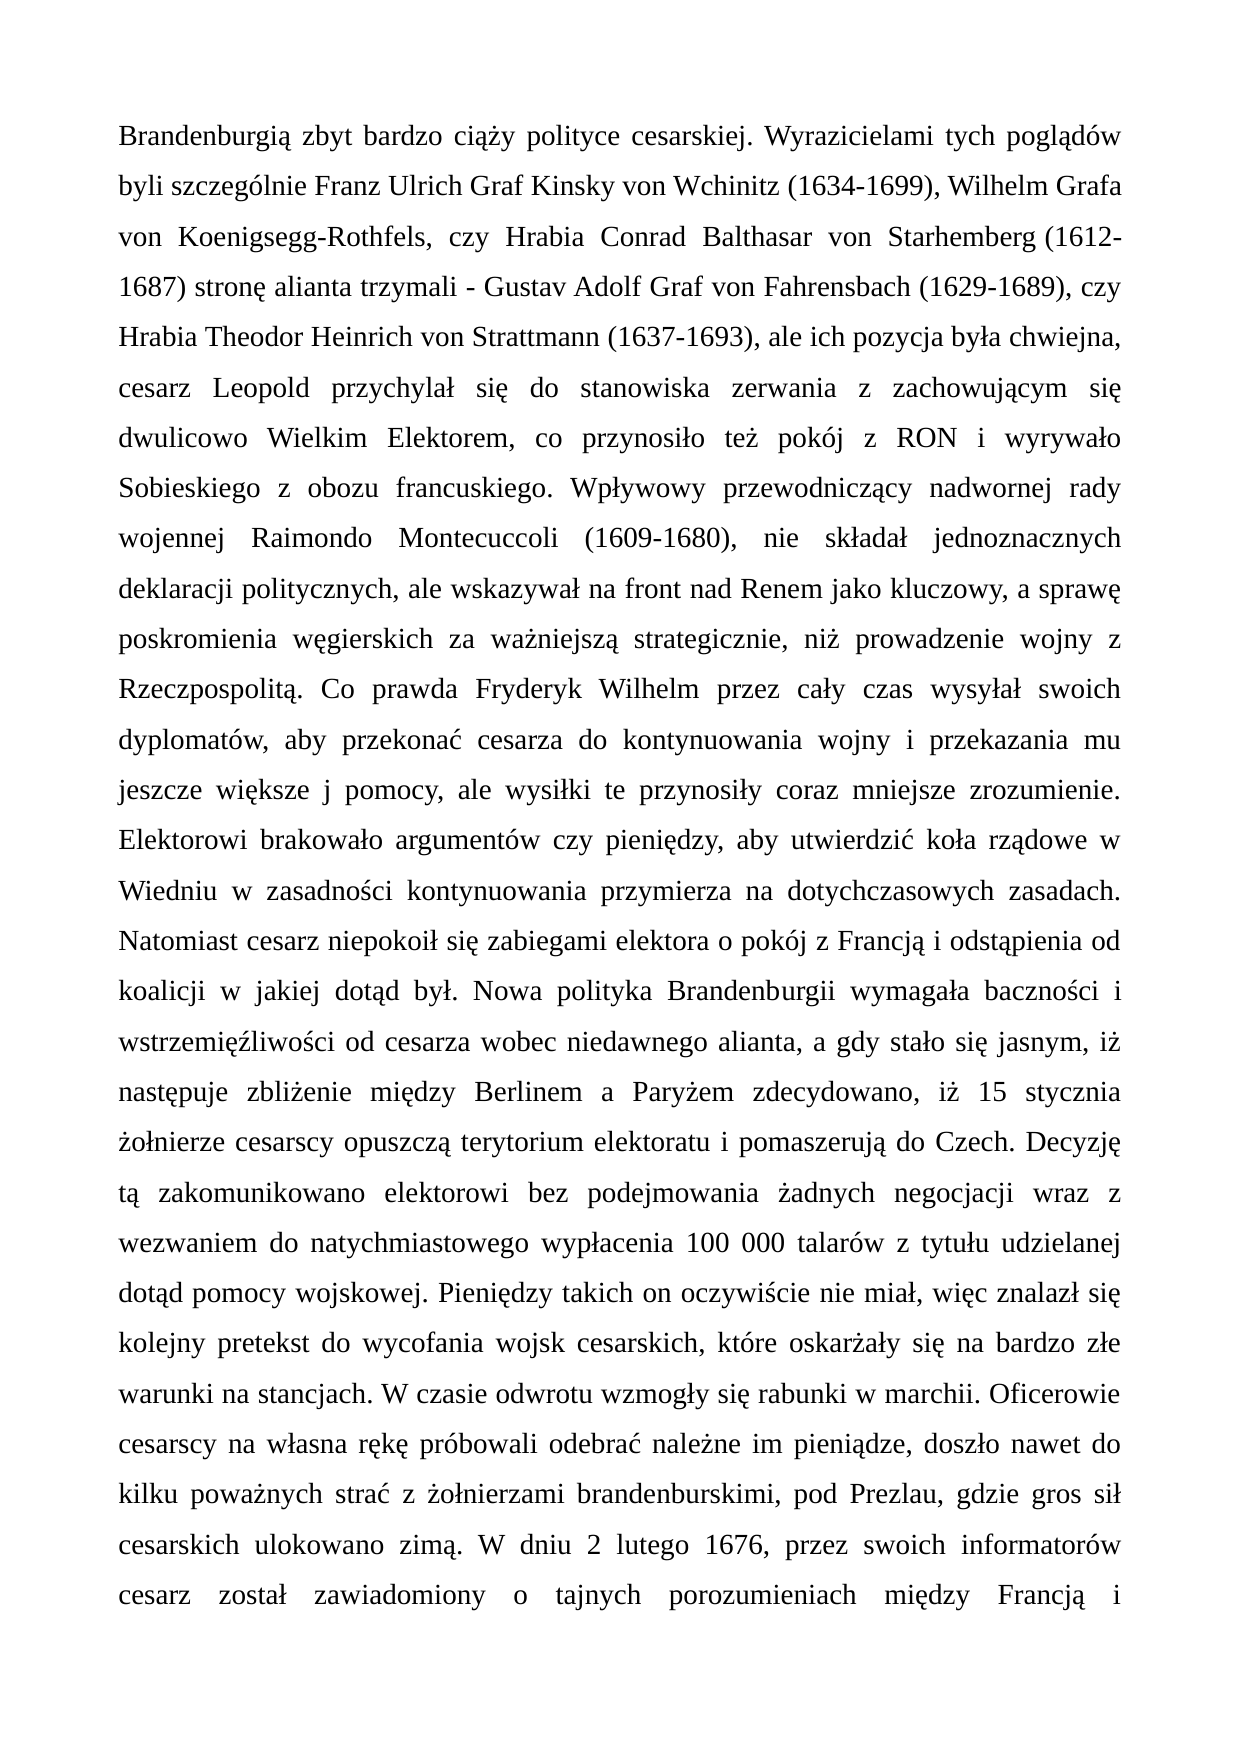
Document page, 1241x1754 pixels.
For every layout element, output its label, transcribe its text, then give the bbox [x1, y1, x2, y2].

text Brandenburgią zbyt bardzo ciąży polityce cesarskiej. Wyrazicielami tych poglądów byli szczególnie Franz Ulrich Graf Kinsky von Wchinitz (1634-1699), Wilhelm Grafa von Koenigsegg-Rothfels, czy Hrabia Conrad Balthasar von Starhemberg (1612-1687) stronę alianta trzymali - Gustav Adolf Graf von Fahrensbach (1629-1689), czy Hrabia Theodor Heinrich von Strattmann (1637-1693), ale ich pozycja była chwiejna, cesarz Leopold przychylał się do stanowiska zerwania z zachowującym się dwulicowo Wielkim Elektorem, co przynosiło też pokój z RON i wyrywało Sobieskiego z obozu francuskiego. Wpływowy przewodniczący nadwornej rady wojennej Raimondo Montecuccoli (1609-1680), nie składał jednoznacznych deklaracji politycznych, ale wskazywał na front nad Renem jako kluczowy, a sprawę poskromienia węgierskich za ważniejszą strategicznie, niż prowadzenie wojny z Rzeczpospolitą. Co prawda Fryderyk Wilhelm przez cały czas wysyłał swoich dyplomatów, aby przekonać cesarza do kontynuowania wojny i przekazania mu jeszcze większe j pomocy, ale wysiłki te przynosiły coraz mniejsze zrozumienie. Elektorowi brakowało argumentów czy pieniędzy, aby utwierdzić koła rządowe w Wiedniu w zasadności kontynuowania przymierza na dotychczasowych zasadach. Natomiast cesarz niepokoił się zabiegami elektora o pokój z Francją i odstąpienia od koalicji w jakiej dotąd był. Nowa polityka Brandenburgii wymagała baczności i wstrzemięźliwości od cesarza wobec niedawnego alianta, a gdy stało się jasnym, iż następuje zbliżenie między Berlinem a Paryżem zdecydowano, iż 15 stycznia żołnierze cesarscy opuszczą terytorium elektoratu i pomaszerują do Czech. Decyzję tą zakomunikowano elektorowi bez podejmowania żadnych negocjacji wraz z wezwaniem do natychmiastowego wypłacenia 100 000 talarów z tytułu udzielanej dotąd pomocy wojskowej. Pieniędzy takich on oczywiście nie miał, więc znalazł się kolejny pretekst do wycofania wojsk cesarskich, które oskarżały się na bardzo złe warunki na stancjach. W czasie odwrotu wzmogły się rabunki w marchii. Oficerowie cesarscy na własna rękę próbowali odebrać należne im pieniądze, doszło nawet do kilku poważnych strać z żołnierzami brandenburskimi, pod Prezlau, gdzie gros sił cesarskich ulokowano zimą. W dniu 2 lutego 1676, przez swoich informatorów cesarz został zawiadomiony o tajnych porozumieniach między Francją i [118, 118, 1122, 1611]
